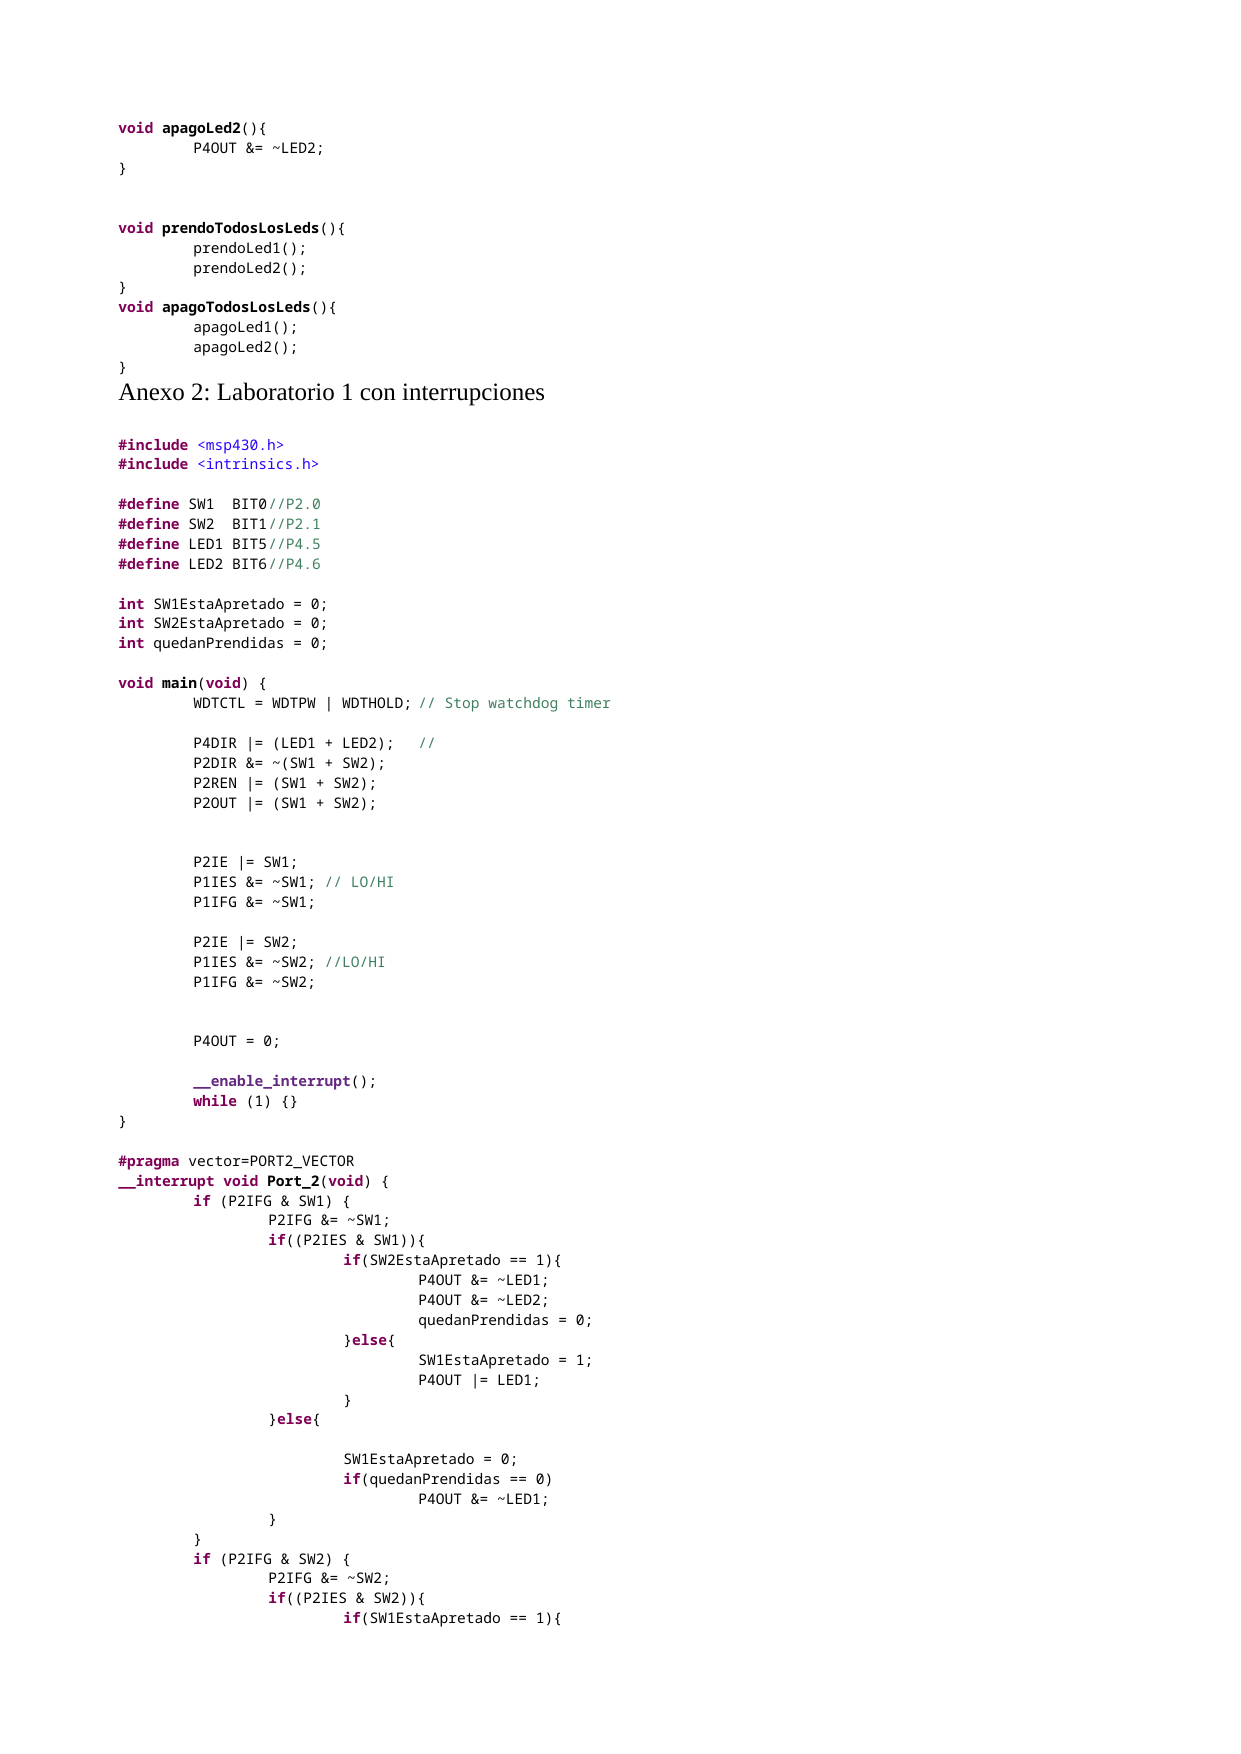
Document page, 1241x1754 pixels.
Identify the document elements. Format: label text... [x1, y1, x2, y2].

text }else{ [118, 1329, 1122, 1349]
text P2REN |= (SW1 + SW2); [118, 772, 1122, 792]
text P4OUT &= ~LED1; [118, 1489, 1122, 1509]
text } [118, 277, 1122, 297]
text if (P2IFG & SW1) { [118, 1190, 1122, 1210]
text P2OUT |= (SW1 + SW2); [118, 792, 1122, 812]
text SW1EstaApretado = 0; [118, 1449, 1122, 1469]
text P1IFG &= ~SW2; [118, 971, 1122, 991]
text } [118, 1528, 1122, 1548]
text quedanPrendidas = 0; [118, 1310, 1122, 1329]
text } [118, 357, 1122, 377]
text P2IFG &= ~SW1; [118, 1210, 1122, 1230]
text #define LED1 BIT5 //P4.5 [118, 534, 1122, 554]
text int SW2EstaApretado = 0; [118, 613, 1122, 633]
text apagoLed2(); [118, 337, 1122, 357]
text void apagoLed2(){ [118, 118, 1122, 138]
text #define LED2 BIT6 //P4.6 [118, 554, 1122, 573]
text prendoLed2(); [118, 257, 1122, 277]
text P1IES &= ~SW1; // LO/HI [118, 872, 1122, 892]
text } [118, 1111, 1122, 1131]
text if (P2IFG & SW2) { [118, 1548, 1122, 1568]
text #pragma vector=PORT2_VECTOR [118, 1151, 1122, 1170]
text } [118, 1389, 1122, 1409]
text P1IFG &= ~SW1; [118, 892, 1122, 912]
text int SW1EstaApretado = 0; [118, 593, 1122, 613]
text if((P2IES & SW2)){ [118, 1588, 1122, 1608]
text } [118, 1509, 1122, 1528]
text void main(void) { [118, 673, 1122, 693]
text WDTCTL = WDTPW | WDTHOLD; // Stop watchdog timer [118, 693, 1122, 713]
text #define SW2 BIT1 //P2.1 [118, 514, 1122, 534]
text P1IES &= ~SW2; //LO/HI [118, 952, 1122, 971]
text Anexo 2: Laboratorio 1 con interrupciones [118, 377, 1122, 406]
text __interrupt void Port_2(void) { [118, 1170, 1122, 1190]
text if(SW2EstaApretado == 1){ [118, 1250, 1122, 1270]
text P4OUT = 0; [118, 1031, 1122, 1051]
text P2IE |= SW2; [118, 932, 1122, 952]
text if(quedanPrendidas == 0) [118, 1469, 1122, 1489]
text apagoLed1(); [118, 317, 1122, 337]
text SW1EstaApretado = 1; [118, 1349, 1122, 1369]
text void apagoTodosLosLeds(){ [118, 297, 1122, 317]
text }else{ [118, 1409, 1122, 1429]
text if(SW1EstaApretado == 1){ [118, 1608, 1122, 1628]
text P2DIR &= ~(SW1 + SW2); [118, 753, 1122, 772]
text P4OUT &= ~LED2; [118, 138, 1122, 158]
text int quedanPrendidas = 0; [118, 633, 1122, 653]
text void prendoTodosLosLeds(){ [118, 218, 1122, 237]
text prendoLed1(); [118, 237, 1122, 257]
text #include <intrinsics.h> [118, 454, 1122, 474]
text P4DIR |= (LED1 + LED2); // [118, 733, 1122, 753]
text if((P2IES & SW1)){ [118, 1230, 1122, 1250]
text __enable_interrupt(); [118, 1071, 1122, 1091]
text P2IFG &= ~SW2; [118, 1568, 1122, 1588]
text #include <msp430.h> [118, 434, 1122, 454]
text P4OUT |= LED1; [118, 1369, 1122, 1389]
text #define SW1 BIT0 //P2.0 [118, 494, 1122, 514]
text P2IE |= SW1; [118, 852, 1122, 872]
text P4OUT &= ~LED2; [118, 1290, 1122, 1310]
text } [118, 158, 1122, 178]
text P4OUT &= ~LED1; [118, 1270, 1122, 1290]
text while (1) {} [118, 1091, 1122, 1111]
